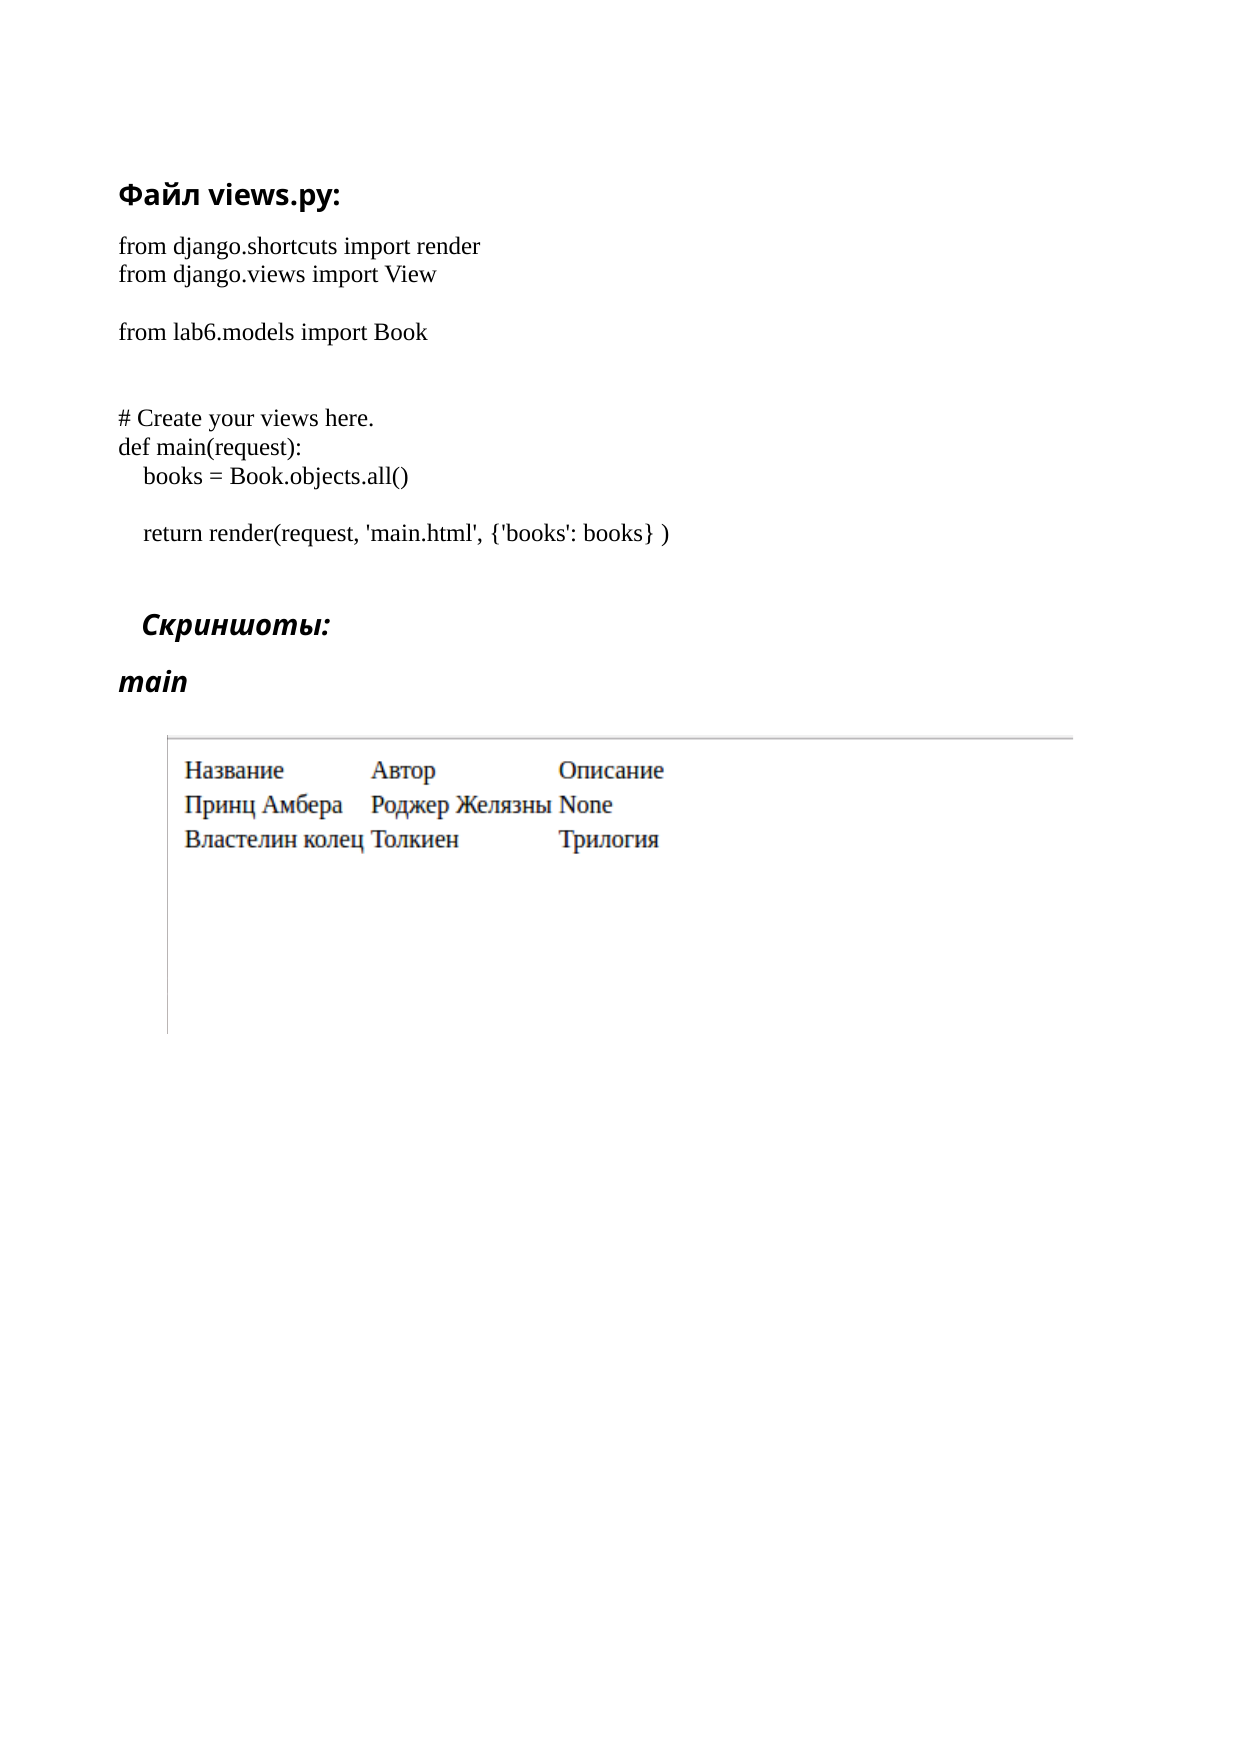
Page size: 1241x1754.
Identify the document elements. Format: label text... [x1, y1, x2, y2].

text from django.shortcuts import render [118, 231, 1122, 259]
text from lab6.models import Book [118, 317, 1122, 346]
text from django.views import View [118, 259, 1122, 288]
text return render(request, 'main.html', {'books': books} ) [118, 518, 1122, 547]
text Скриншоты: [118, 604, 1122, 644]
text books = Book.objects.all() [118, 461, 1122, 489]
text main [118, 661, 1122, 701]
text def main(request): [118, 432, 1122, 461]
text Файл views.py: [118, 174, 1122, 214]
picture [167, 735, 1074, 1034]
text # Create your views here. [118, 403, 1122, 432]
